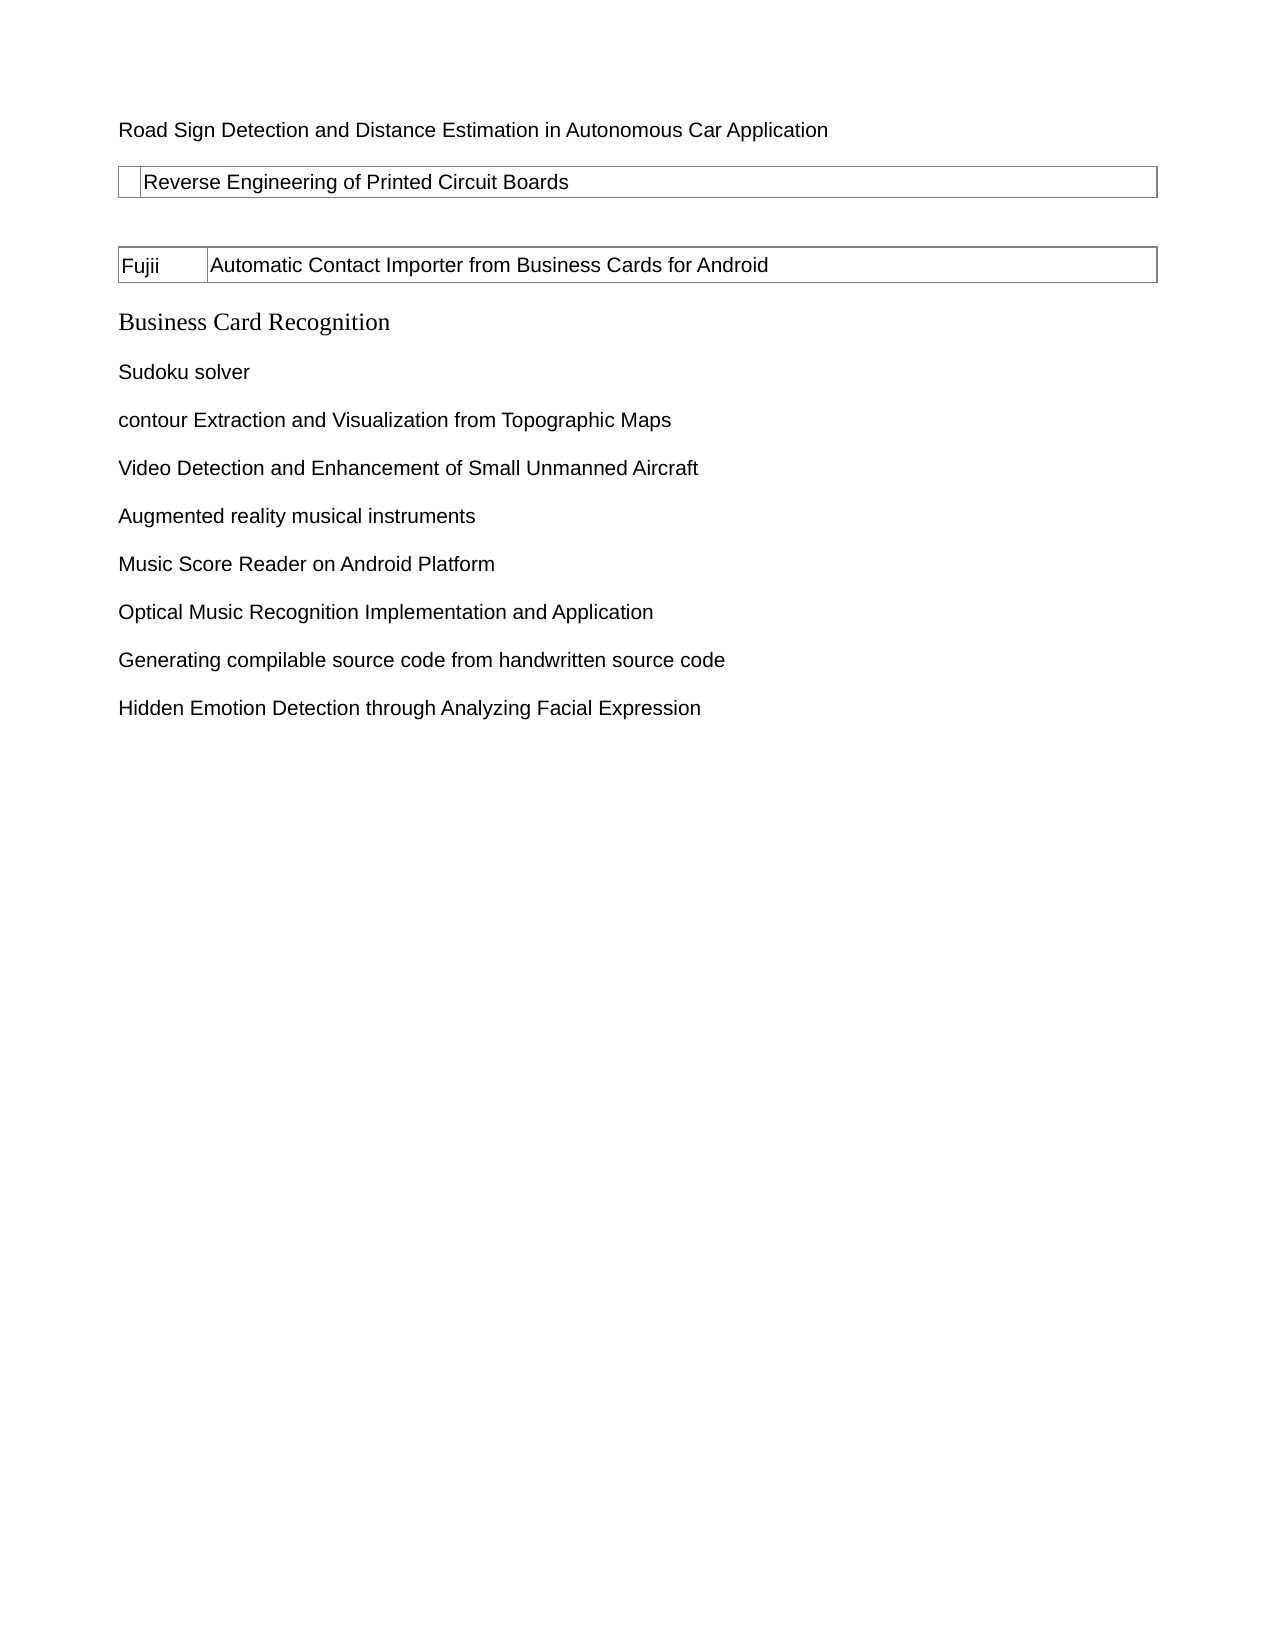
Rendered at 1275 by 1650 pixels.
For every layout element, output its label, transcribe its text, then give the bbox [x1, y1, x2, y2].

table_header [119, 167, 140, 197]
text Hidden Emotion Detection through Analyzing Facial Expression [118, 695, 1157, 719]
text contour Extraction and Visualization from Topographic Maps [118, 408, 1157, 432]
text Music Score Reader on Android Platform [118, 552, 1157, 576]
text Sudoku solver [118, 360, 1157, 384]
table_header Fujii [119, 248, 207, 282]
text Augmented reality musical instruments [118, 504, 1157, 528]
table_header Automatic Contact Importer from Business Cards for Android [208, 248, 1156, 282]
text Business Card Recognition [118, 307, 1157, 336]
text Road Sign Detection and Distance Estimation in Autonomous Car Application [118, 118, 1157, 142]
table_header Reverse Engineering of Printed Circuit Boards [141, 167, 1156, 197]
text Video Detection and Enhancement of Small Unmanned Aircraft [118, 456, 1157, 480]
text Optical Music Recognition Implementation and Application [118, 599, 1157, 623]
text Generating compilable source code from handwritten source code [118, 647, 1157, 671]
